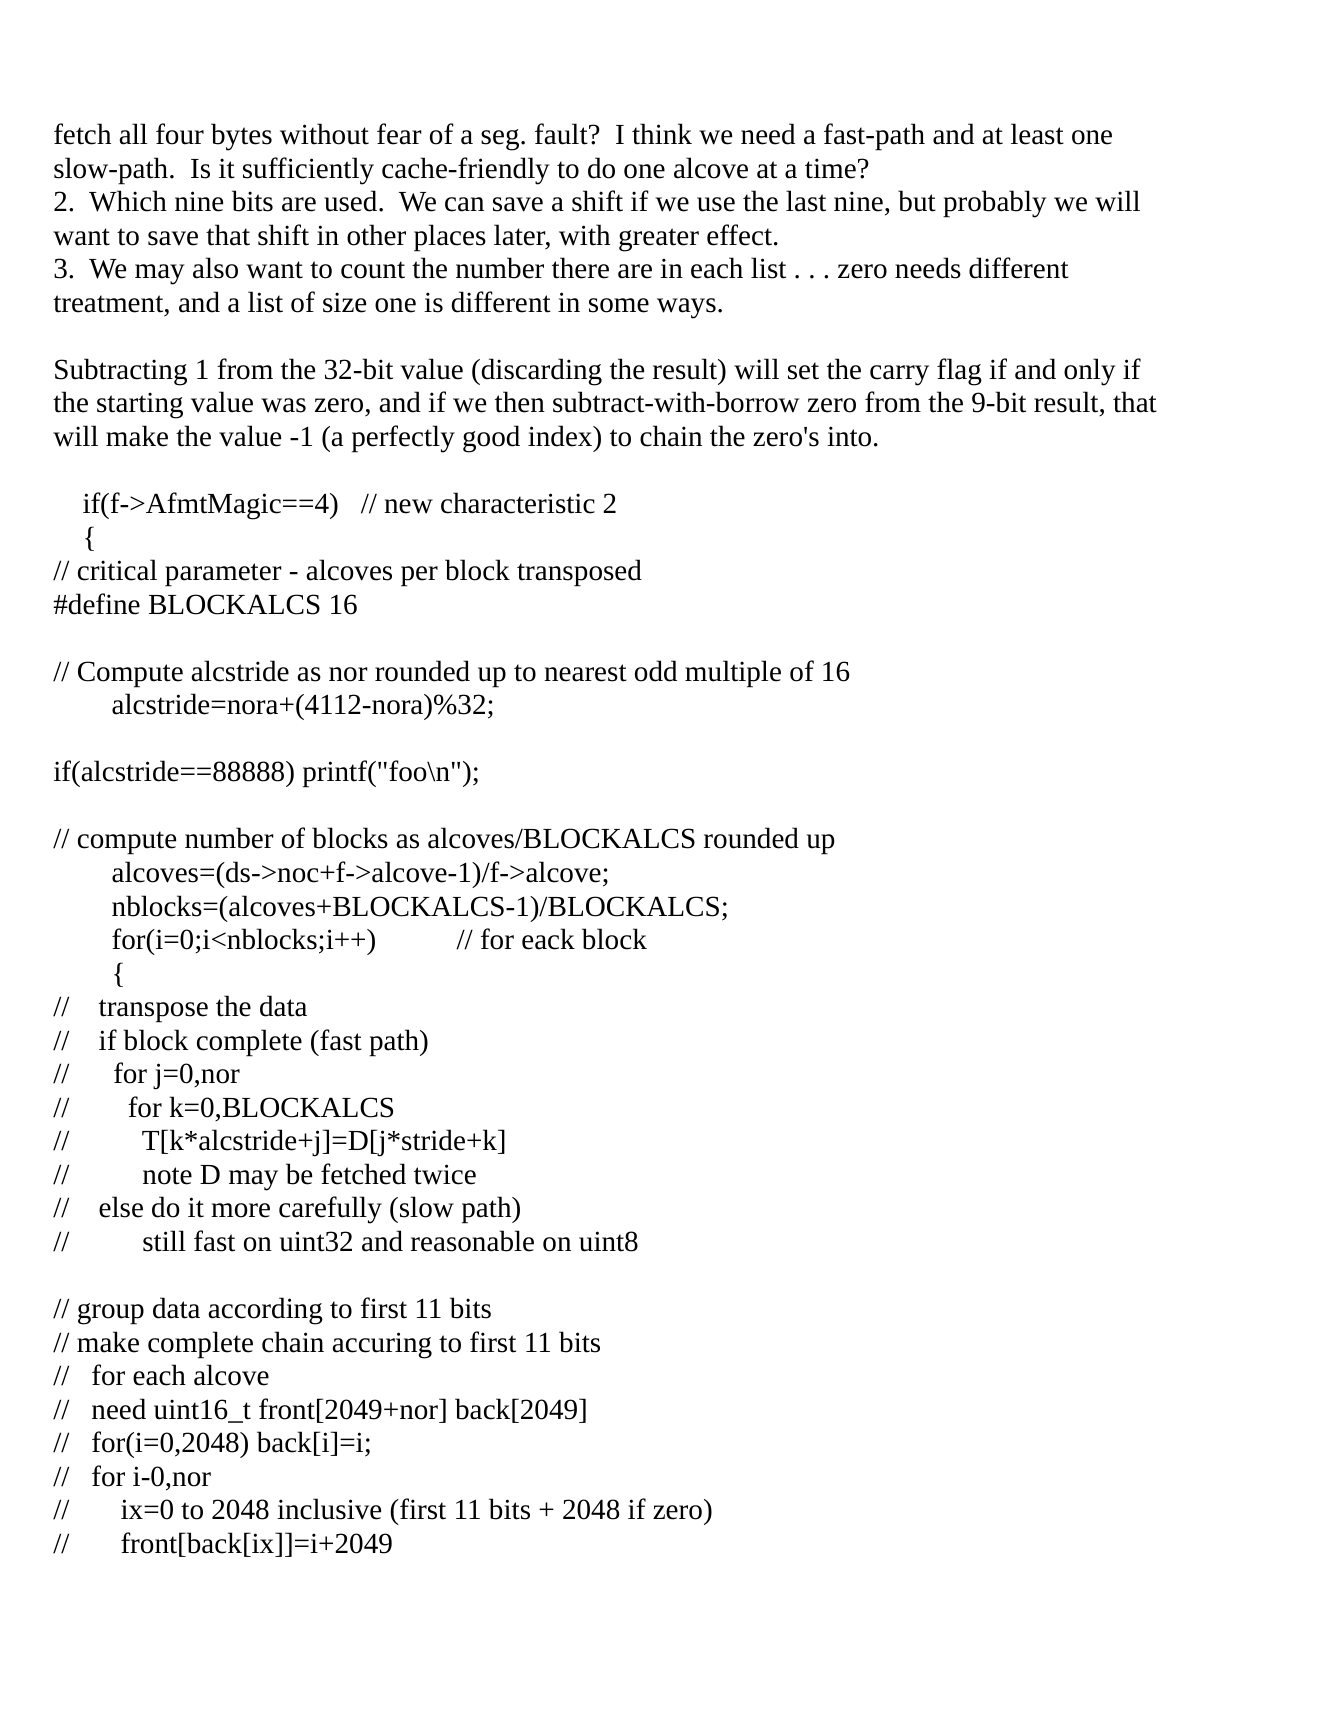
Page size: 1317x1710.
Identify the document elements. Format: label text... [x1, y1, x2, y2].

text { [53, 520, 1174, 553]
text // for j=0,nor [53, 1056, 1174, 1090]
text 3. We may also want to count the number there are in each list . . . zero needs different treatment, and a list of size one is different in some ways. [53, 251, 1174, 318]
text // ix=0 to 2048 inclusive (first 11 bits + 2048 if zero) [53, 1492, 1174, 1526]
text nblocks=(alcoves+BLOCKALCS-1)/BLOCKALCS; [53, 889, 1174, 922]
text // compute number of blocks as alcoves/BLOCKALCS rounded up [53, 822, 1174, 855]
text for(i=0;i<nblocks;i++) // for eack block [53, 922, 1174, 956]
text if(alcstride==88888) printf("foo\n"); [53, 754, 1174, 788]
text // for i-0,nor [53, 1459, 1174, 1492]
text // need uint16_t front[2049+nor] back[2049] [53, 1392, 1174, 1425]
text // critical parameter - alcoves per block transposed [53, 553, 1174, 587]
text // transpose the data [53, 989, 1174, 1023]
text // note D may be fetched twice [53, 1157, 1174, 1191]
text // for(i=0,2048) back[i]=i; [53, 1425, 1174, 1459]
text Subtracting 1 from the 32-bit value (discarding the result) will set the carry flag if and only if the starting value was zero, and if we then subtract-with-borrow zero from the 9-bit result, that will make the value -1 (a perfectly good index) to chain the zero's into. [53, 352, 1174, 453]
text 2. Which nine bits are used. We can save a shift if we use the last nine, but probably we will want to save that shift in other places later, with greater effect. [53, 184, 1174, 251]
text if(f->AfmtMagic==4) // new characteristic 2 [53, 486, 1174, 520]
text // front[back[ix]]=i+2049 [53, 1526, 1174, 1559]
text // still fast on uint32 and reasonable on uint8 [53, 1224, 1174, 1258]
text alcoves=(ds->noc+f->alcove-1)/f->alcove; [53, 855, 1174, 889]
text { [53, 956, 1174, 989]
text // make complete chain accuring to first 11 bits [53, 1325, 1174, 1358]
text fetch all four bytes without fear of a seg. fault? I think we need a fast-path and at least one slow-path. Is it sufficiently cache-friendly to do one alcove at a time? [53, 117, 1174, 184]
text // T[k*alcstride+j]=D[j*stride+k] [53, 1123, 1174, 1157]
text #define BLOCKALCS 16 [53, 587, 1174, 620]
text alcstride=nora+(4112-nora)%32; [53, 687, 1174, 721]
text // else do it more carefully (slow path) [53, 1191, 1174, 1224]
text // for each alcove [53, 1358, 1174, 1392]
text // group data according to first 11 bits [53, 1291, 1174, 1325]
text // Compute alcstride as nor rounded up to nearest odd multiple of 16 [53, 654, 1174, 687]
text // if block complete (fast path) [53, 1023, 1174, 1056]
text // for k=0,BLOCKALCS [53, 1090, 1174, 1123]
